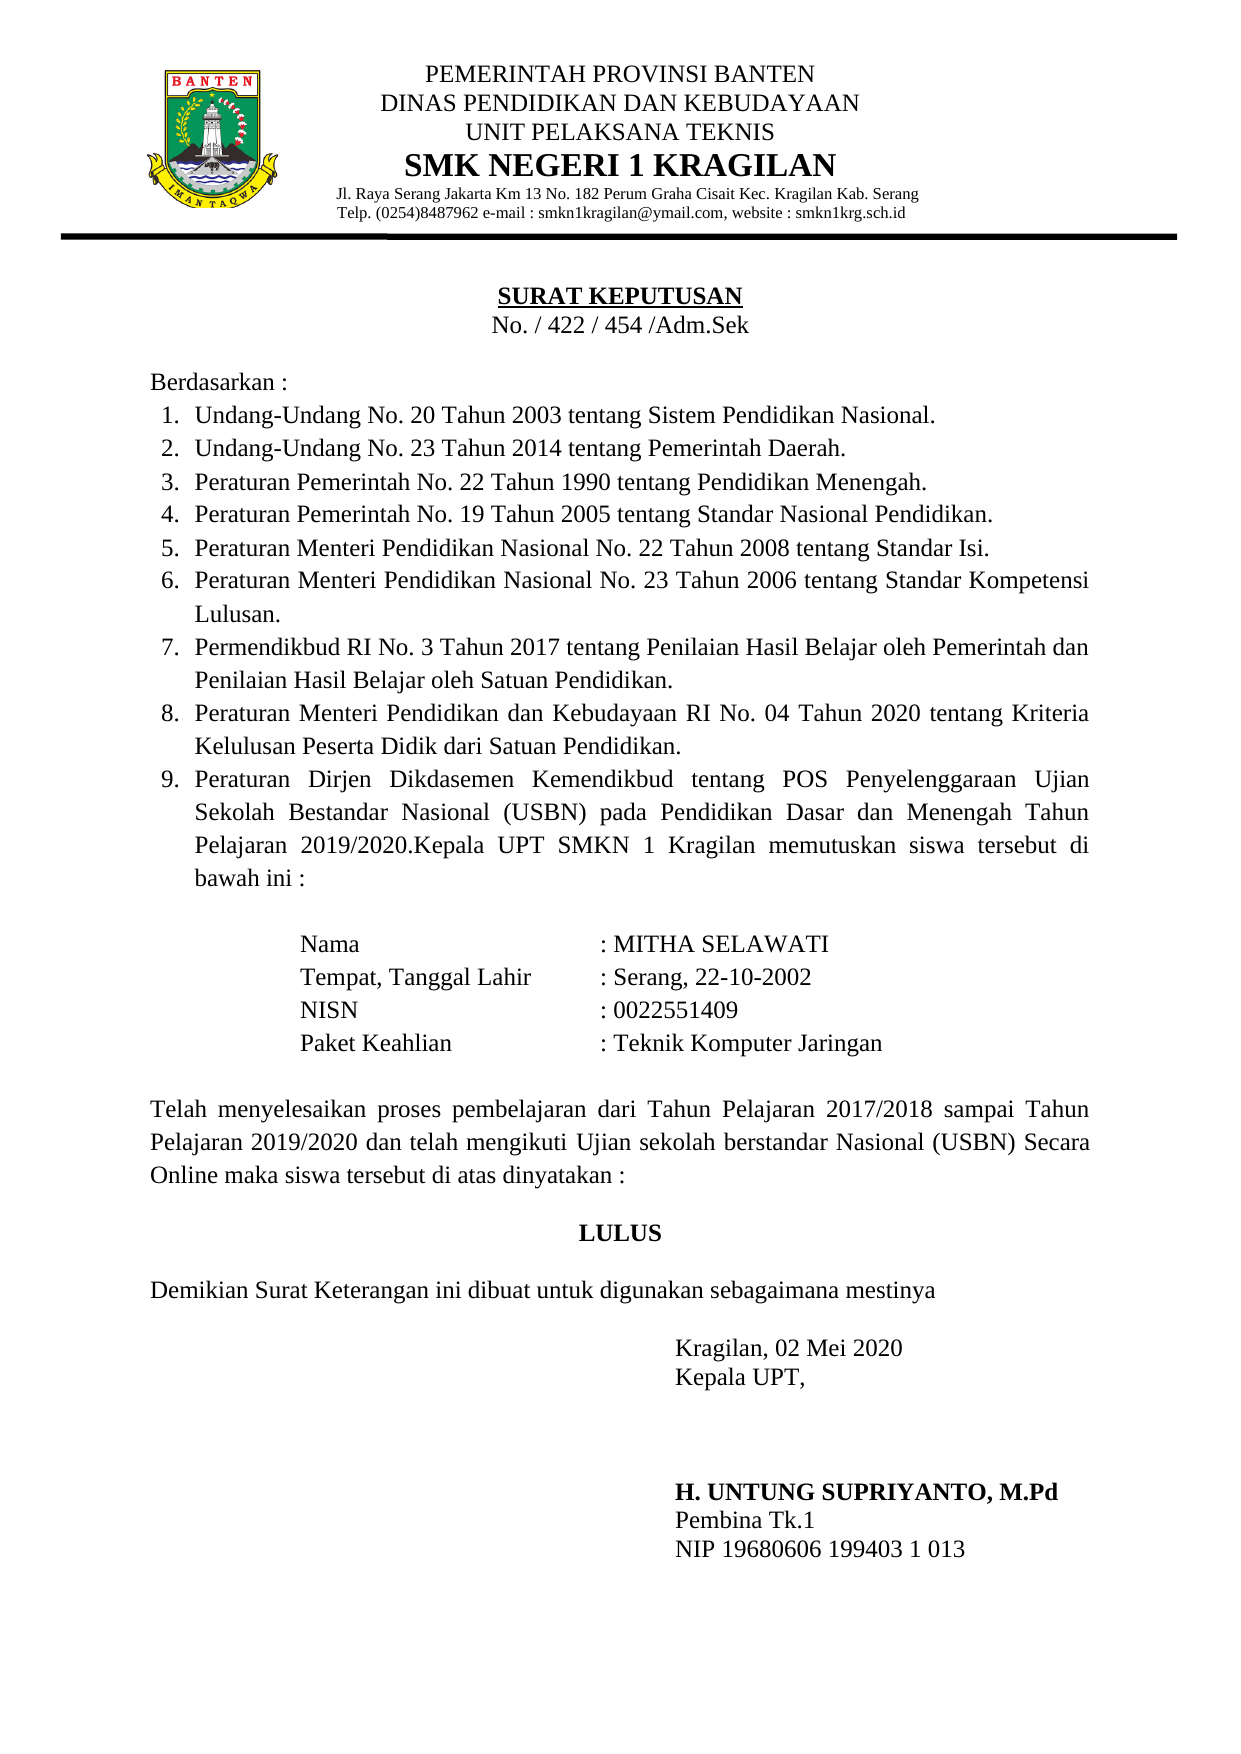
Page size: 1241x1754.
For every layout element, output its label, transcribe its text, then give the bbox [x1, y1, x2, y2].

picture [146, 70, 279, 208]
text SURAT KEPUTUSAN [150, 281, 1090, 310]
text LULUS [150, 1218, 1090, 1247]
text Nama : MITHA SELAWATI [150, 929, 1090, 958]
list Peraturan Pemerintah No. 19 Tahun 2005 tentang Standar Nasional Pendidikan. [179, 499, 1090, 528]
text Berdasarkan : [150, 367, 1090, 396]
list Peraturan Pemerintah No. 22 Tahun 1990 tentang Pendidikan Menengah. [179, 467, 1090, 495]
list Peraturan Menteri Pendidikan dan Kebudayaan RI No. 04 Tahun 2020 tentang Kriteria Kelulusan Peserta Didik dari Satuan Pendidikan. [179, 698, 1090, 759]
text Demikian Surat Keterangan ini dibuat untuk digunakan sebagaimana mestinya [150, 1276, 1090, 1304]
text No. / 422 / 454 /Adm.Sek [150, 310, 1090, 339]
list Undang-Undang No. 20 Tahun 2003 tentang Sistem Pendidikan Nasional. [179, 401, 1090, 429]
text Paket Keahlian : Teknik Komputer Jaringan [150, 1028, 1090, 1057]
list Peraturan Menteri Pendidikan Nasional No. 22 Tahun 2008 tentang Standar Isi. [179, 533, 1090, 561]
list Permendikbud RI No. 3 Tahun 2017 tentang Penilaian Hasil Belajar oleh Pemerintah dan Penilaian Hasil Belajar oleh Satuan Pendidikan. [179, 632, 1090, 693]
list Peraturan Menteri Pendidikan Nasional No. 23 Tahun 2006 tentang Standar Kompetensi Lulusan. [179, 566, 1090, 627]
text Tempat, Tanggal Lahir : Serang, 22-10-2002 [150, 962, 1090, 991]
text NIP 19680606 199403 1 013 [150, 1534, 1090, 1563]
text H. UNTUNG SUPRIYANTO, M.Pd [150, 1477, 1090, 1506]
text Kragilan, 02 Mei 2020 [150, 1333, 1090, 1362]
list Peraturan Dirjen Dikdasemen Kemendikbud tentang POS Penyelenggaraan Ujian Sekolah Bestandar Nasional (USBN) pada Pendidikan Dasar dan Menengah Tahun Pelajaran 2019/2020.Kepala UPT SMKN 1 Kragilan memutuskan siswa tersebut di bawah ini : [179, 764, 1090, 892]
text Kepala UPT, [150, 1362, 1090, 1391]
text NISN : 0022551409 [150, 995, 1090, 1024]
list Undang-Undang No. 23 Tahun 2014 tentang Pemerintah Daerah. [179, 433, 1090, 462]
text Telah menyelesaikan proses pembelajaran dari Tahun Pelajaran 2017/2018 sampai Tahun Pelajaran 2019/2020 dan telah mengikuti Ujian sekolah berstandar Nasional (USBN) Secara Online maka siswa tersebut di atas dinyatakan : [150, 1094, 1090, 1189]
text Pembina Tk.1 [150, 1506, 1090, 1534]
